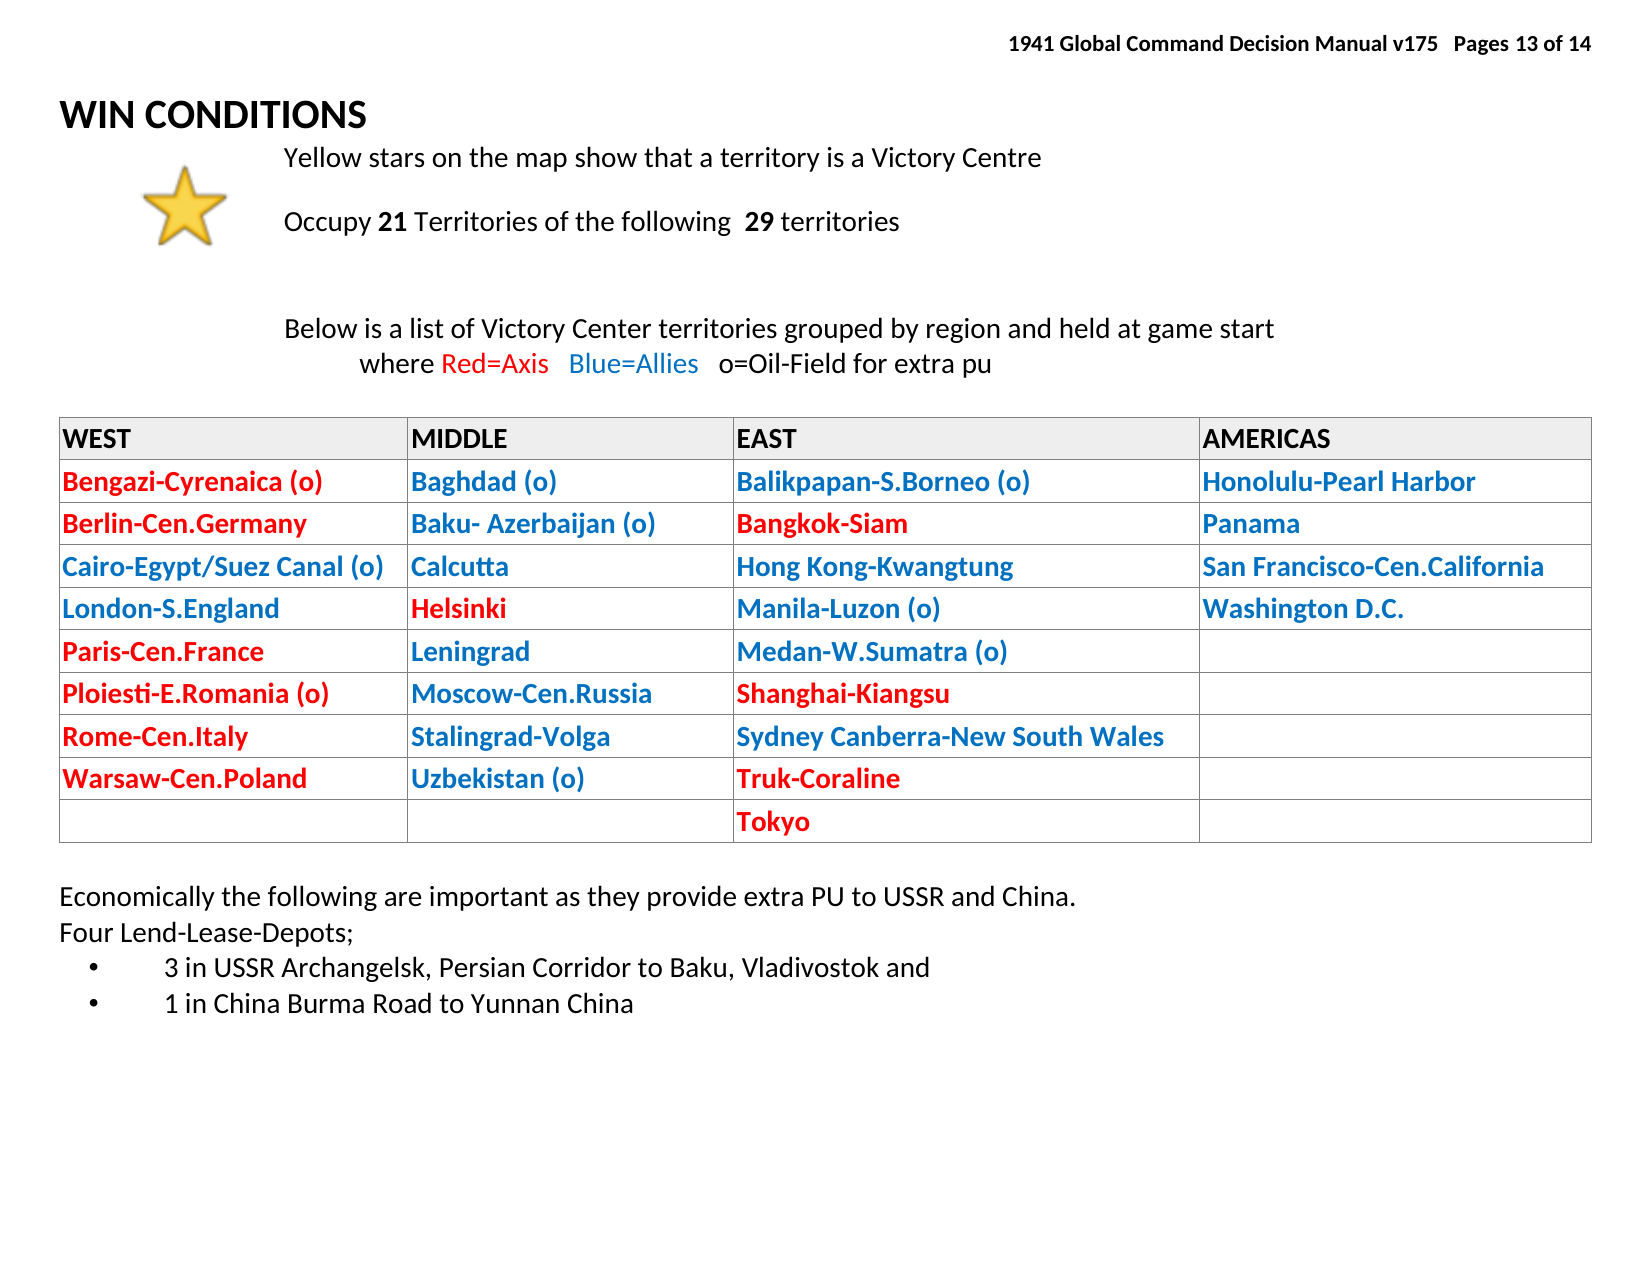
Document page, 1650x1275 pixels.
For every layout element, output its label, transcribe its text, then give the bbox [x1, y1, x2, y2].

text Yellow stars on the map show that a territory is a Victory Centre [283, 139, 1591, 175]
table_cell Shanghai-Kiangsu [734, 673, 1199, 714]
list Four Lend-Lease-Depots; [59, 914, 1591, 949]
table_cell Moscow-Cen.Russia [408, 673, 733, 714]
table_cell Uzbekistan (o) [408, 758, 733, 799]
table_cell London-S.England [60, 588, 407, 629]
table_cell Berlin-Cen.Germany [60, 503, 407, 544]
picture [134, 157, 235, 258]
text Economically the following are important as they provide extra PU to USSR and China. [59, 878, 1591, 914]
table_cell [1200, 630, 1591, 672]
list 1 in China Burma Road to Yunnan China [88, 985, 1591, 1021]
table_header MIDDLE [408, 418, 733, 459]
text where Red=Axis Blue=Allies o=Oil-Field for extra pu [59, 345, 1591, 381]
table_cell Truk-Coraline [734, 758, 1199, 799]
table_cell Sydney Canberra-New South Wales [734, 715, 1199, 757]
table_header AMERICAS [1200, 418, 1591, 459]
table_header WEST [60, 418, 407, 459]
table_cell [1200, 673, 1591, 714]
table_cell Cairo-Egypt/Suez Canal (o) [60, 545, 407, 587]
table_cell Calcutta [408, 545, 733, 587]
table_cell San Francisco-Cen.California [1200, 545, 1591, 587]
table_cell Panama [1200, 503, 1591, 544]
list 3 in USSR Archangelsk, Persian Corridor to Baku, Vladivostok and [88, 949, 1591, 985]
text Below is a list of Victory Center territories grouped by region and held at game start [59, 310, 1591, 345]
table_cell Manila-Luzon (o) [734, 588, 1199, 629]
table_cell Balikpapan-S.Borneo (o) [734, 460, 1199, 502]
table_cell Bangkok-Siam [734, 503, 1199, 544]
table_cell Ploiesti-E.Romania (o) [60, 673, 407, 714]
table_cell Hong Kong-Kwangtung [734, 545, 1199, 587]
table_cell Tokyo [734, 800, 1199, 842]
table_cell Baku- Azerbaijan (o) [408, 503, 733, 544]
table_cell Warsaw-Cen.Poland [60, 758, 407, 799]
table_cell [1200, 800, 1591, 842]
table_cell Honolulu-Pearl Harbor [1200, 460, 1591, 502]
table_cell Rome-Cen.Italy [60, 715, 407, 757]
table_cell Stalingrad-Volga [408, 715, 733, 757]
table_cell Helsinki [408, 588, 733, 629]
table_cell Leningrad [408, 630, 733, 672]
table_cell Medan-W.Sumatra (o) [734, 630, 1199, 672]
text Occupy 21 Territories of the following 29 territories [283, 203, 1591, 238]
table_cell Paris-Cen.France [60, 630, 407, 672]
table_cell [60, 800, 407, 842]
table_cell Washington D.C. [1200, 588, 1591, 629]
table_cell [1200, 758, 1591, 799]
table_cell Baghdad (o) [408, 460, 733, 502]
table_cell [1200, 715, 1591, 757]
table_cell [408, 800, 733, 842]
text WIN CONDITIONS [59, 88, 1591, 139]
table_cell Bengazi-Cyrenaica (o) [60, 460, 407, 502]
table_header EAST [734, 418, 1199, 459]
